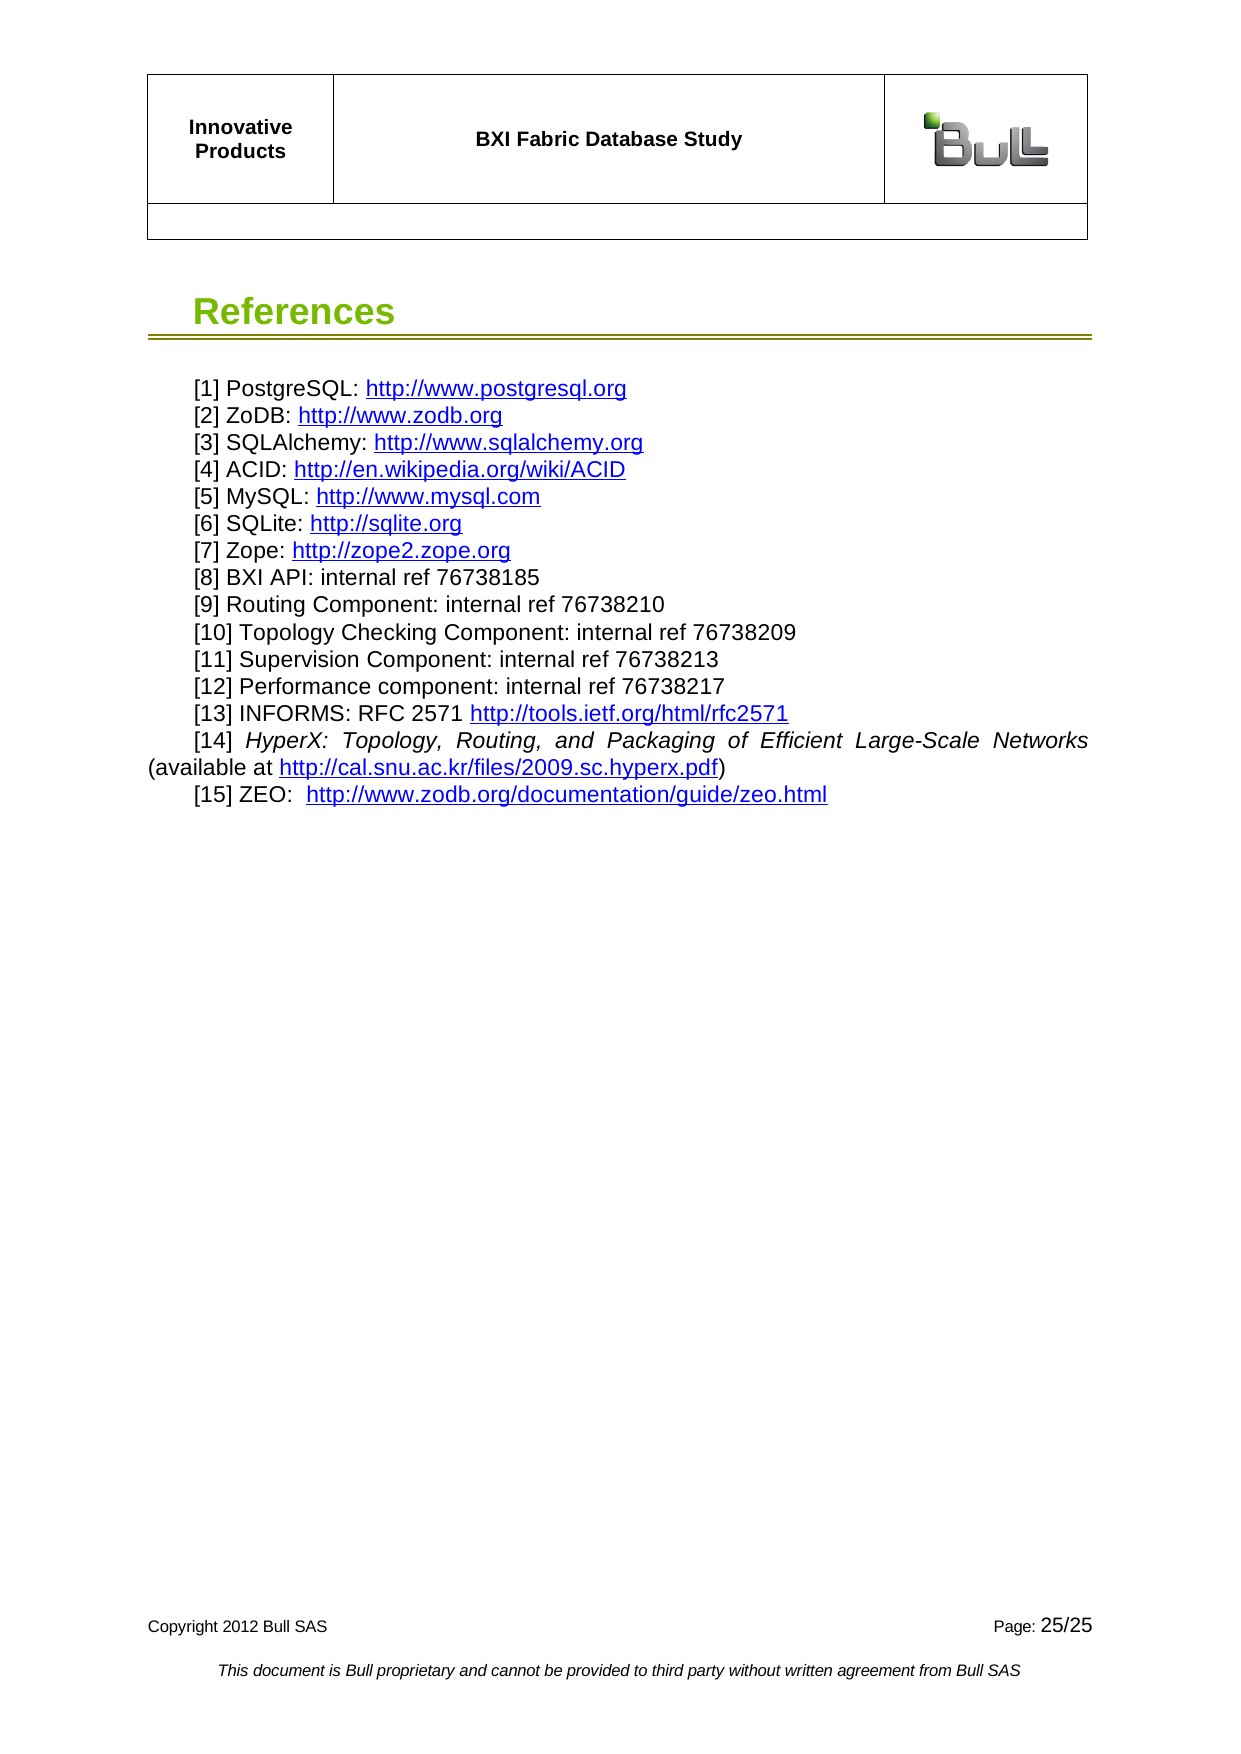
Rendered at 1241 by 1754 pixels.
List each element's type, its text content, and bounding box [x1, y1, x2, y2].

text [14] HyperX: Topology, Routing, and Packaging of Efficient Large-Scale Networks (available at http://cal.snu.ac.kr/files/2009.sc.hyperx.pdf) [148, 726, 1092, 780]
text [13] INFORMS: RFC 2571 http://tools.ietf.org/html/rfc2571 [148, 699, 1092, 726]
text [11] Supervision Component: internal ref 76738213 [148, 645, 1092, 672]
text [6] SQLite: http://sqlite.org [148, 509, 1092, 537]
text [15] ZEO: http://www.zodb.org/documentation/guide/zeo.html [148, 780, 1092, 807]
text [12] Performance component: internal ref 76738217 [148, 672, 1092, 699]
text [9] Routing Component: internal ref 76738210 [148, 591, 1092, 618]
text [2] ZoDB: http://www.zodb.org [148, 401, 1092, 428]
text [10] Topology Checking Component: internal ref 76738209 [148, 618, 1092, 645]
subtitle References [148, 289, 1092, 334]
text [1] PostgreSQL: http://www.postgresql.org [148, 374, 1092, 401]
text [4] ACID: http://en.wikipedia.org/wiki/ACID [148, 455, 1092, 482]
text [5] MySQL: http://www.mysql.com [148, 482, 1092, 509]
text [8] BXI API: internal ref 76738185 [148, 564, 1092, 591]
text [7] Zope: http://zope2.zope.org [148, 537, 1092, 564]
picture [909, 98, 1063, 181]
text [3] SQLAlchemy: http://www.sqlalchemy.org [148, 428, 1092, 455]
